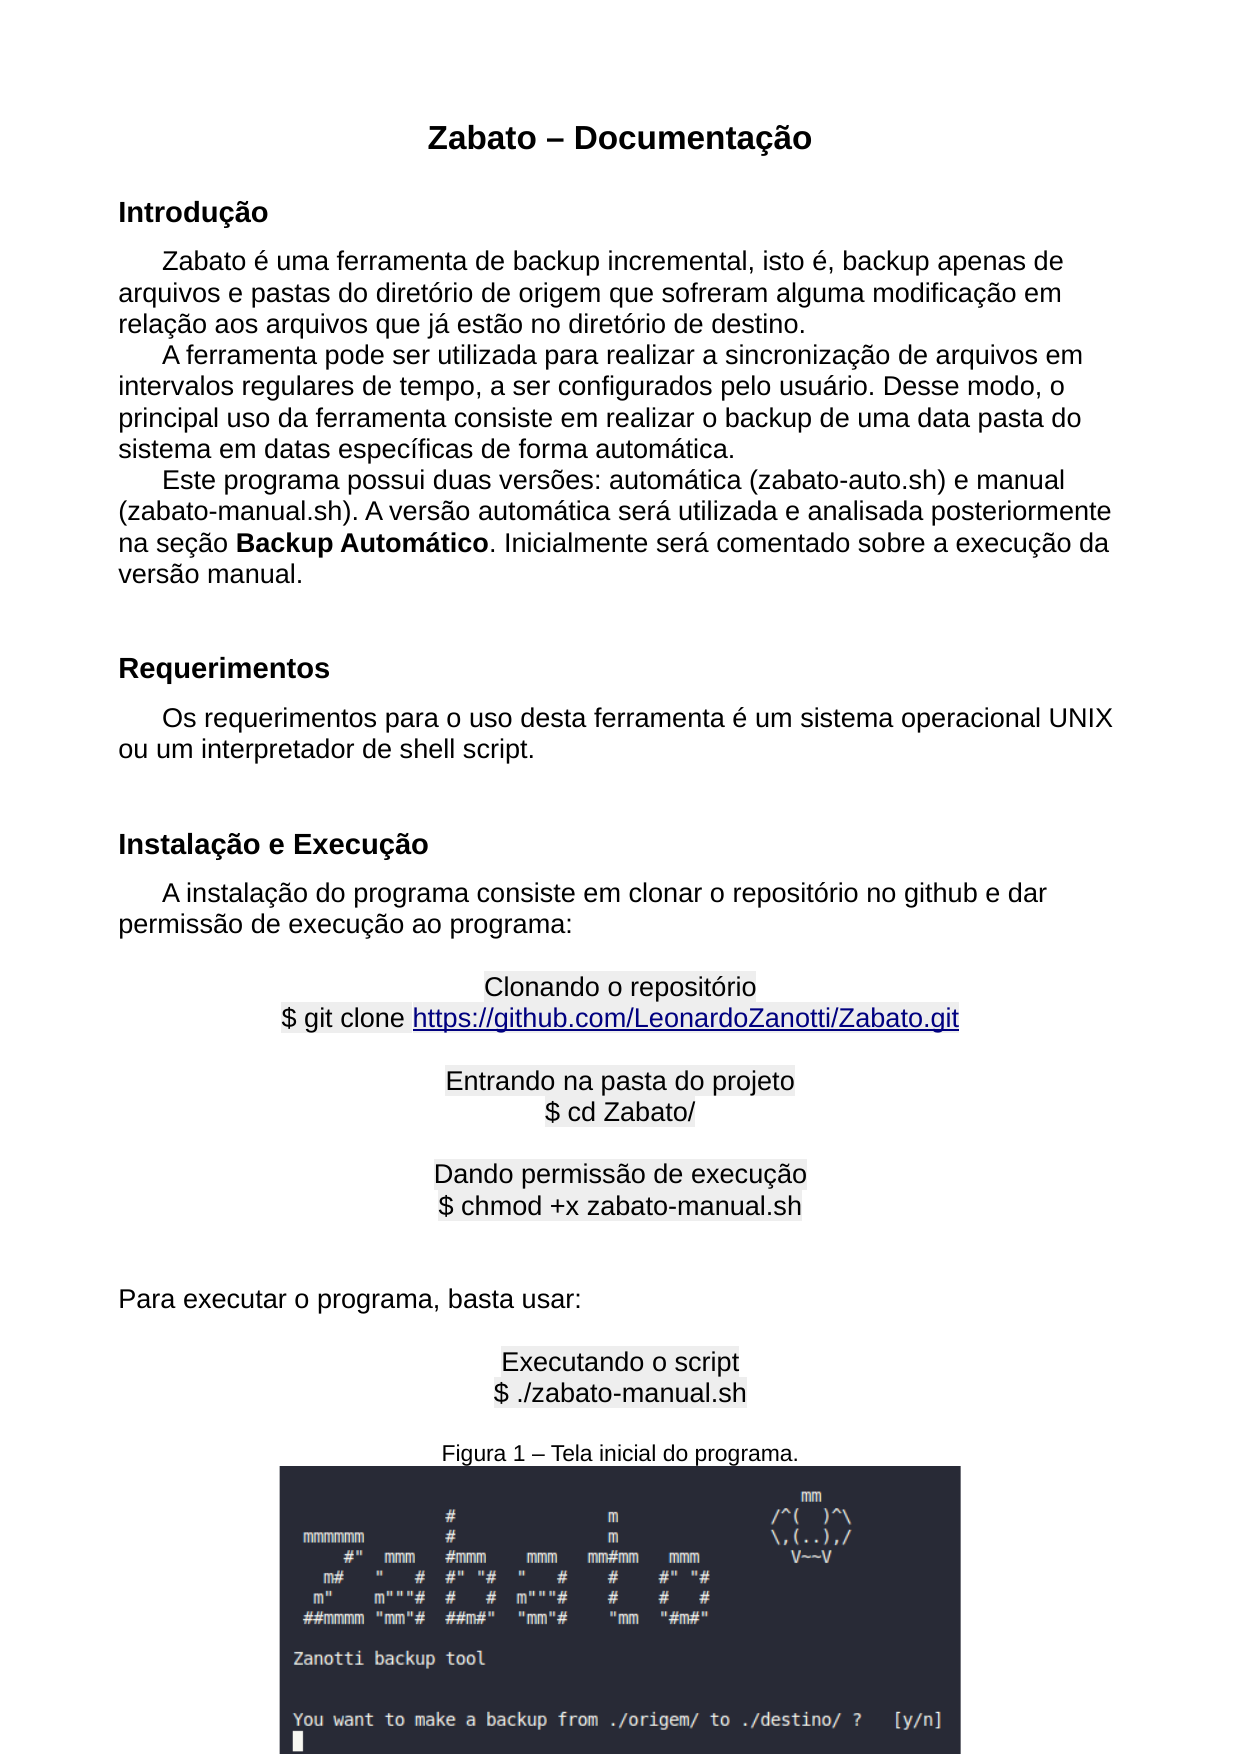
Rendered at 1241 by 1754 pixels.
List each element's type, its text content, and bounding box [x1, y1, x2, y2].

text $ chmod +x zabato-manual.sh [118, 1190, 1122, 1221]
text A ferramenta pode ser utilizada para realizar a sincronização de arquivos em intervalos regulares de tempo, a ser configurados pelo usuário. Desse modo, o principal uso da ferramenta consiste em realizar o backup de uma data pasta do sistema em datas específicas de forma automática. [118, 339, 1122, 464]
text Figura 1 – Tela inicial do programa. [118, 1440, 1122, 1466]
text Entrando na pasta do projeto [118, 1065, 1122, 1096]
text Este programa possui duas versões: automática (zabato-auto.sh) e manual (zabato-manual.sh). A versão automática será utilizada e analisada posteriormente na seção Backup Automático. Inicialmente será comentado sobre a execução da versão manual. [118, 464, 1122, 589]
text Instalação e Execução [118, 827, 1122, 860]
picture [279, 1466, 961, 1754]
text $ ./zabato-manual.sh [118, 1377, 1122, 1408]
text Introdução [118, 195, 1122, 228]
text Zabato é uma ferramenta de backup incremental, isto é, backup apenas de arquivos e pastas do diretório de origem que sofreram alguma modificação em relação aos arquivos que já estão no diretório de destino. [118, 245, 1122, 339]
text Dando permissão de execução [118, 1158, 1122, 1190]
text Clonando o repositório [118, 971, 1122, 1002]
text Requerimentos [118, 652, 1122, 685]
text Executando o script [118, 1346, 1122, 1377]
text Para executar o programa, basta usar: [118, 1283, 1122, 1315]
text $ cd Zabato/ [118, 1096, 1122, 1127]
text A instalação do programa consiste em clonar o repositório no github e dar permissão de execução ao programa: [118, 877, 1122, 940]
text Zabato – Documentação [118, 118, 1122, 157]
text Os requerimentos para o uso desta ferramenta é um sistema operacional UNIX ou um interpretador de shell script. [118, 702, 1122, 764]
text $ git clone https://github.com/LeonardoZanotti/Zabato.git [118, 1002, 1122, 1033]
